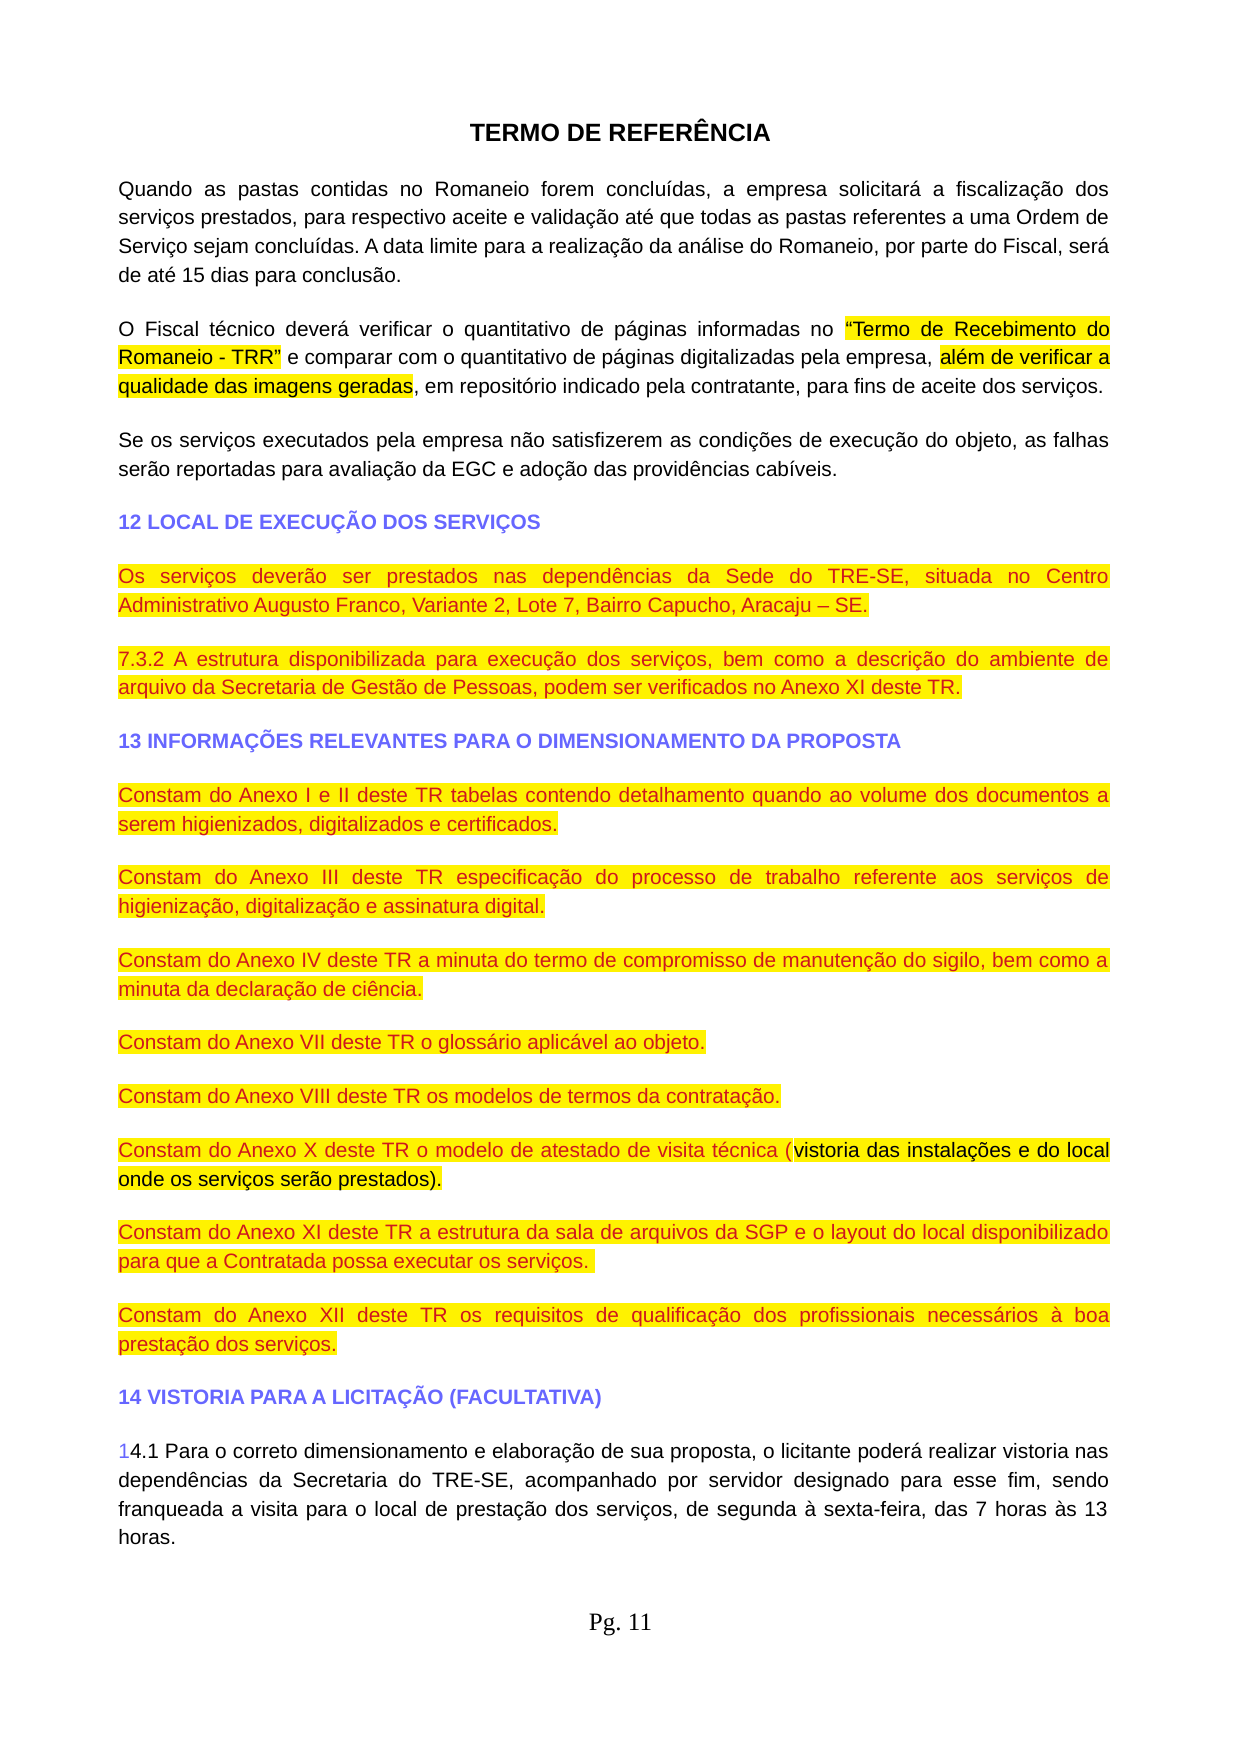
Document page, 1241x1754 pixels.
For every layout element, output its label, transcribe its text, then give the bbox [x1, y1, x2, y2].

text Se os serviços executados pela empresa não satisfizerem as condições de execução do objeto, as falhas serão reportadas para avaliação da EGC e adoção das providências cabíveis. [118, 428, 1110, 480]
text 13 INFORMAÇÕES RELEVANTES PARA O DIMENSIONAMENTO DA PROPOSTA [118, 729, 1110, 753]
text Constam do Anexo VII deste TR o glossário aplicável ao objeto. [118, 1030, 1110, 1054]
text 12 LOCAL DE EXECUÇÃO DOS SERVIÇOS [118, 510, 1110, 534]
text O Fiscal técnico deverá verificar o quantitativo de páginas informadas no “Termo de Recebimento do Romaneio - TRR” e comparar com o quantitativo de páginas digitalizadas pela empresa, além de verificar a qualidade das imagens geradas, em repositório indicado pela contratante, para fins de aceite dos serviços. [118, 316, 1110, 398]
text Constam do Anexo XII deste TR os requisitos de qualificação dos profissionais necessários à boa prestação dos serviços. [118, 1303, 1110, 1355]
text Constam do Anexo XI deste TR a estrutura da sala de arquivos da SGP e o layout do local disponibilizado para que a Contratada possa executar os serviços. [118, 1220, 1110, 1273]
text Os serviços deverão ser prestados nas dependências da Sede do TRE-SE, situada no Centro Administrativo Augusto Franco, Variante 2, Lote 7, Bairro Capucho, Aracaju – SE. [118, 564, 1110, 617]
text Constam do Anexo VIII deste TR os modelos de termos da contratação. [118, 1084, 1110, 1108]
text Constam do Anexo X deste TR o modelo de atestado de visita técnica (vistoria das instalações e do local onde os serviços serão prestados). [118, 1138, 1110, 1190]
text 7.3.2 A estrutura disponibilizada para execução dos serviços, bem como a descrição do ambiente de arquivo da Secretaria de Gestão de Pessoas, podem ser verificados no Anexo XI deste TR. [118, 646, 1110, 699]
text Constam do Anexo III deste TR especificação do processo de trabalho referente aos serviços de higienização, digitalização e assinatura digital. [118, 865, 1110, 918]
text 14.1 Para o correto dimensionamento e elaboração de sua proposta, o licitante poderá realizar vistoria nas dependências da Secretaria do TRE-SE, acompanhado por servidor designado para esse fim, sendo franqueada a visita para o local de prestação dos serviços, de segunda à sexta-feira, das 7 horas às 13 horas. [118, 1439, 1110, 1549]
text Constam do Anexo I e II deste TR tabelas contendo detalhamento quando ao volume dos documentos a serem higienizados, digitalizados e certificados. [118, 783, 1110, 835]
text 14 VISTORIA PARA A LICITAÇÃO (FACULTATIVA) [118, 1385, 1110, 1409]
text Quando as pastas contidas no Romaneio forem concluídas, a empresa solicitará a fiscalização dos serviços prestados, para respectivo aceite e validação até que todas as pastas referentes a uma Ordem de Serviço sejam concluídas. A data limite para a realização da análise do Romaneio, por parte do Fiscal, será de até 15 dias para conclusão. [118, 176, 1110, 287]
text Constam do Anexo IV deste TR a minuta do termo de compromisso de manutenção do sigilo, bem como a minuta da declaração de ciência. [118, 948, 1110, 1000]
